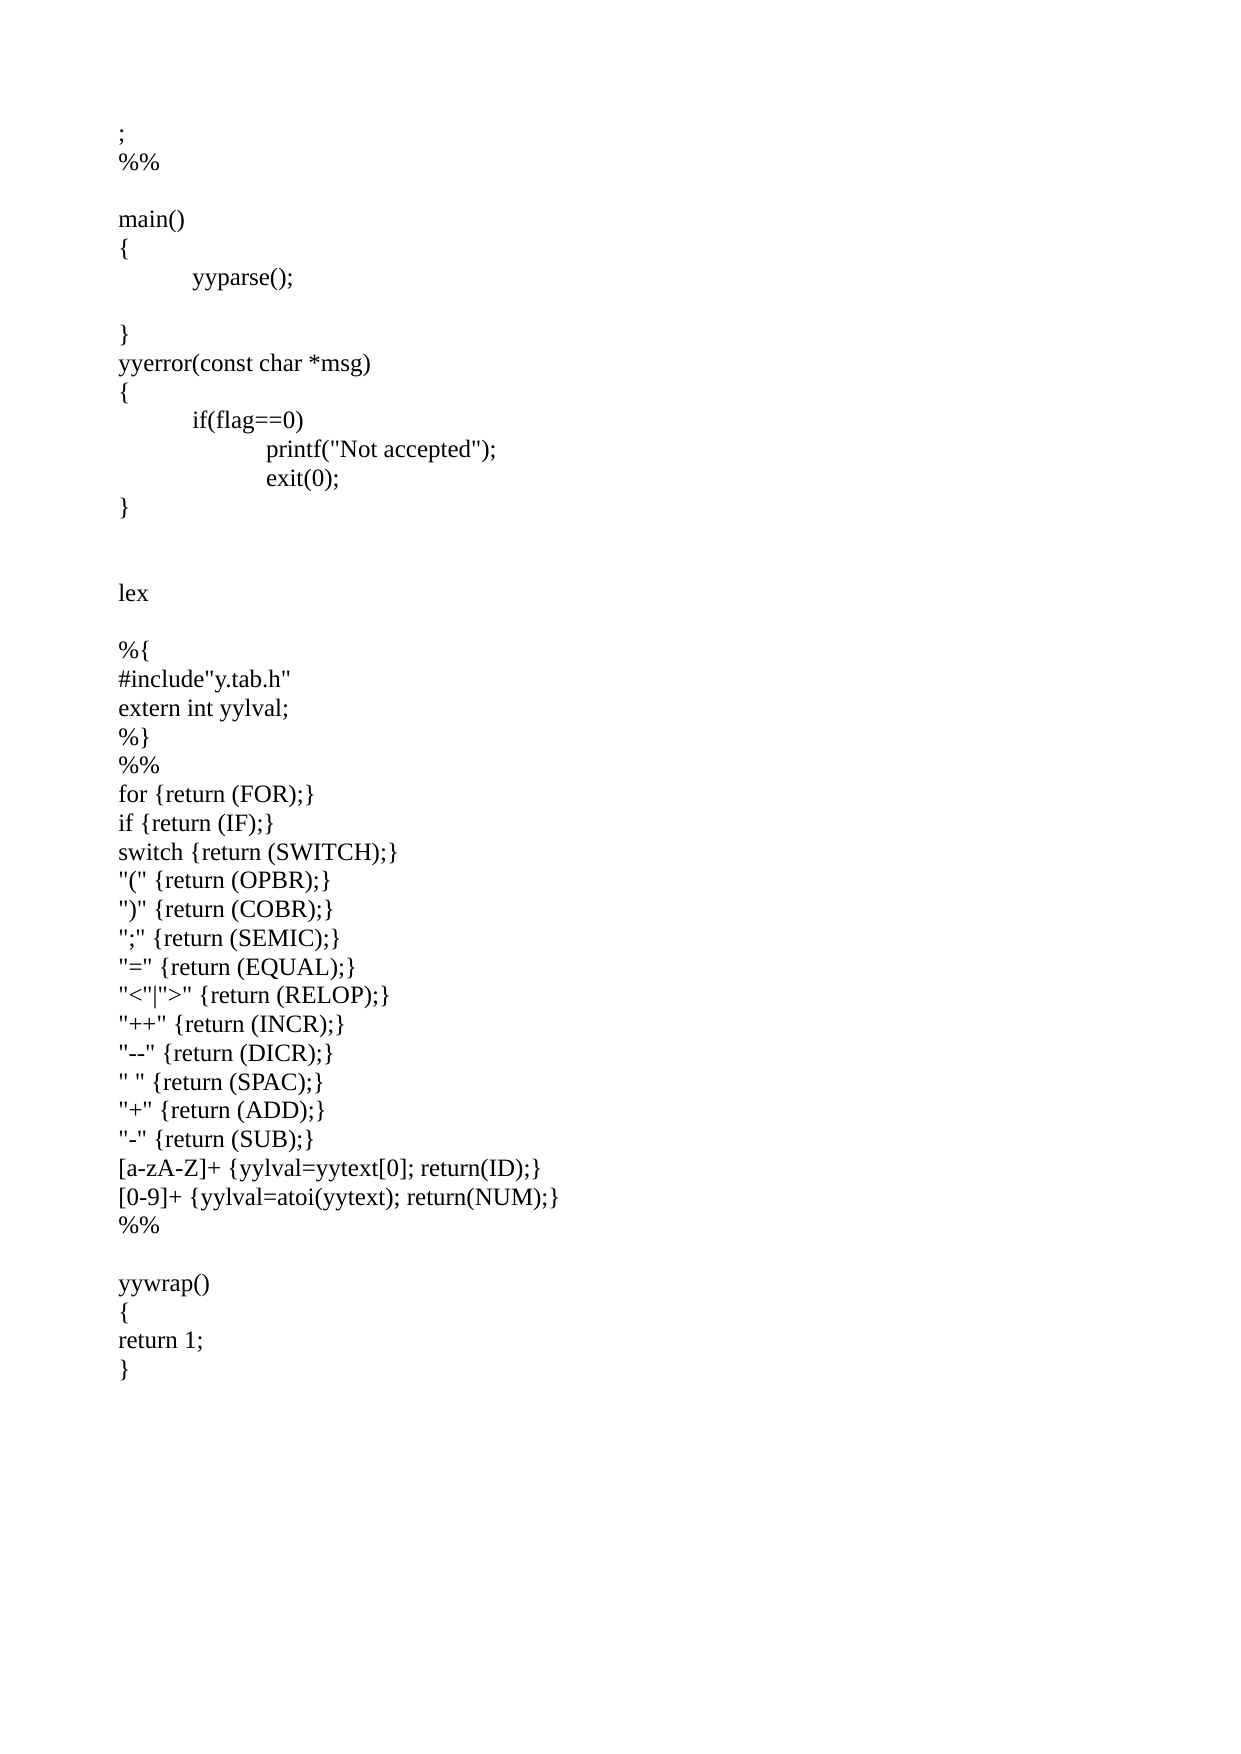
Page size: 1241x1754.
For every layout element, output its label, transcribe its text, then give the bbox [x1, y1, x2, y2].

text ")" {return (COBR);} [118, 894, 1122, 923]
text printf("Not accepted"); [118, 434, 1122, 463]
text "+" {return (ADD);} [118, 1096, 1122, 1124]
text " " {return (SPAC);} [118, 1067, 1122, 1096]
text #include"y.tab.h" [118, 664, 1122, 693]
text ";" {return (SEMIC);} [118, 923, 1122, 952]
text extern int yylval; [118, 693, 1122, 722]
text %% [118, 751, 1122, 779]
text %} [118, 722, 1122, 751]
text yyparse(); [118, 262, 1122, 291]
text { [118, 233, 1122, 262]
text %{ [118, 636, 1122, 664]
text } [118, 1354, 1122, 1383]
text yywrap() [118, 1268, 1122, 1297]
text [0-9]+ {yylval=atoi(yytext); return(NUM);} [118, 1182, 1122, 1211]
text yyerror(const char *msg) [118, 348, 1122, 377]
text main() [118, 204, 1122, 233]
text "-" {return (SUB);} [118, 1124, 1122, 1153]
text [a-zA-Z]+ {yylval=yytext[0]; return(ID);} [118, 1153, 1122, 1182]
text return 1; [118, 1326, 1122, 1354]
text %% [118, 147, 1122, 176]
text %% [118, 1211, 1122, 1239]
text lex [118, 578, 1122, 607]
text "++" {return (INCR);} [118, 1009, 1122, 1038]
text { [118, 377, 1122, 406]
text switch {return (SWITCH);} [118, 837, 1122, 866]
text if {return (IF);} [118, 808, 1122, 837]
text ; [118, 118, 1122, 147]
text "--" {return (DICR);} [118, 1038, 1122, 1067]
text "(" {return (OPBR);} [118, 866, 1122, 894]
text "<"|">" {return (RELOP);} [118, 981, 1122, 1009]
text exit(0); [118, 463, 1122, 492]
text { [118, 1297, 1122, 1326]
text if(flag==0) [118, 406, 1122, 434]
text for {return (FOR);} [118, 779, 1122, 808]
text "=" {return (EQUAL);} [118, 952, 1122, 981]
text } [118, 492, 1122, 521]
text } [118, 319, 1122, 348]
